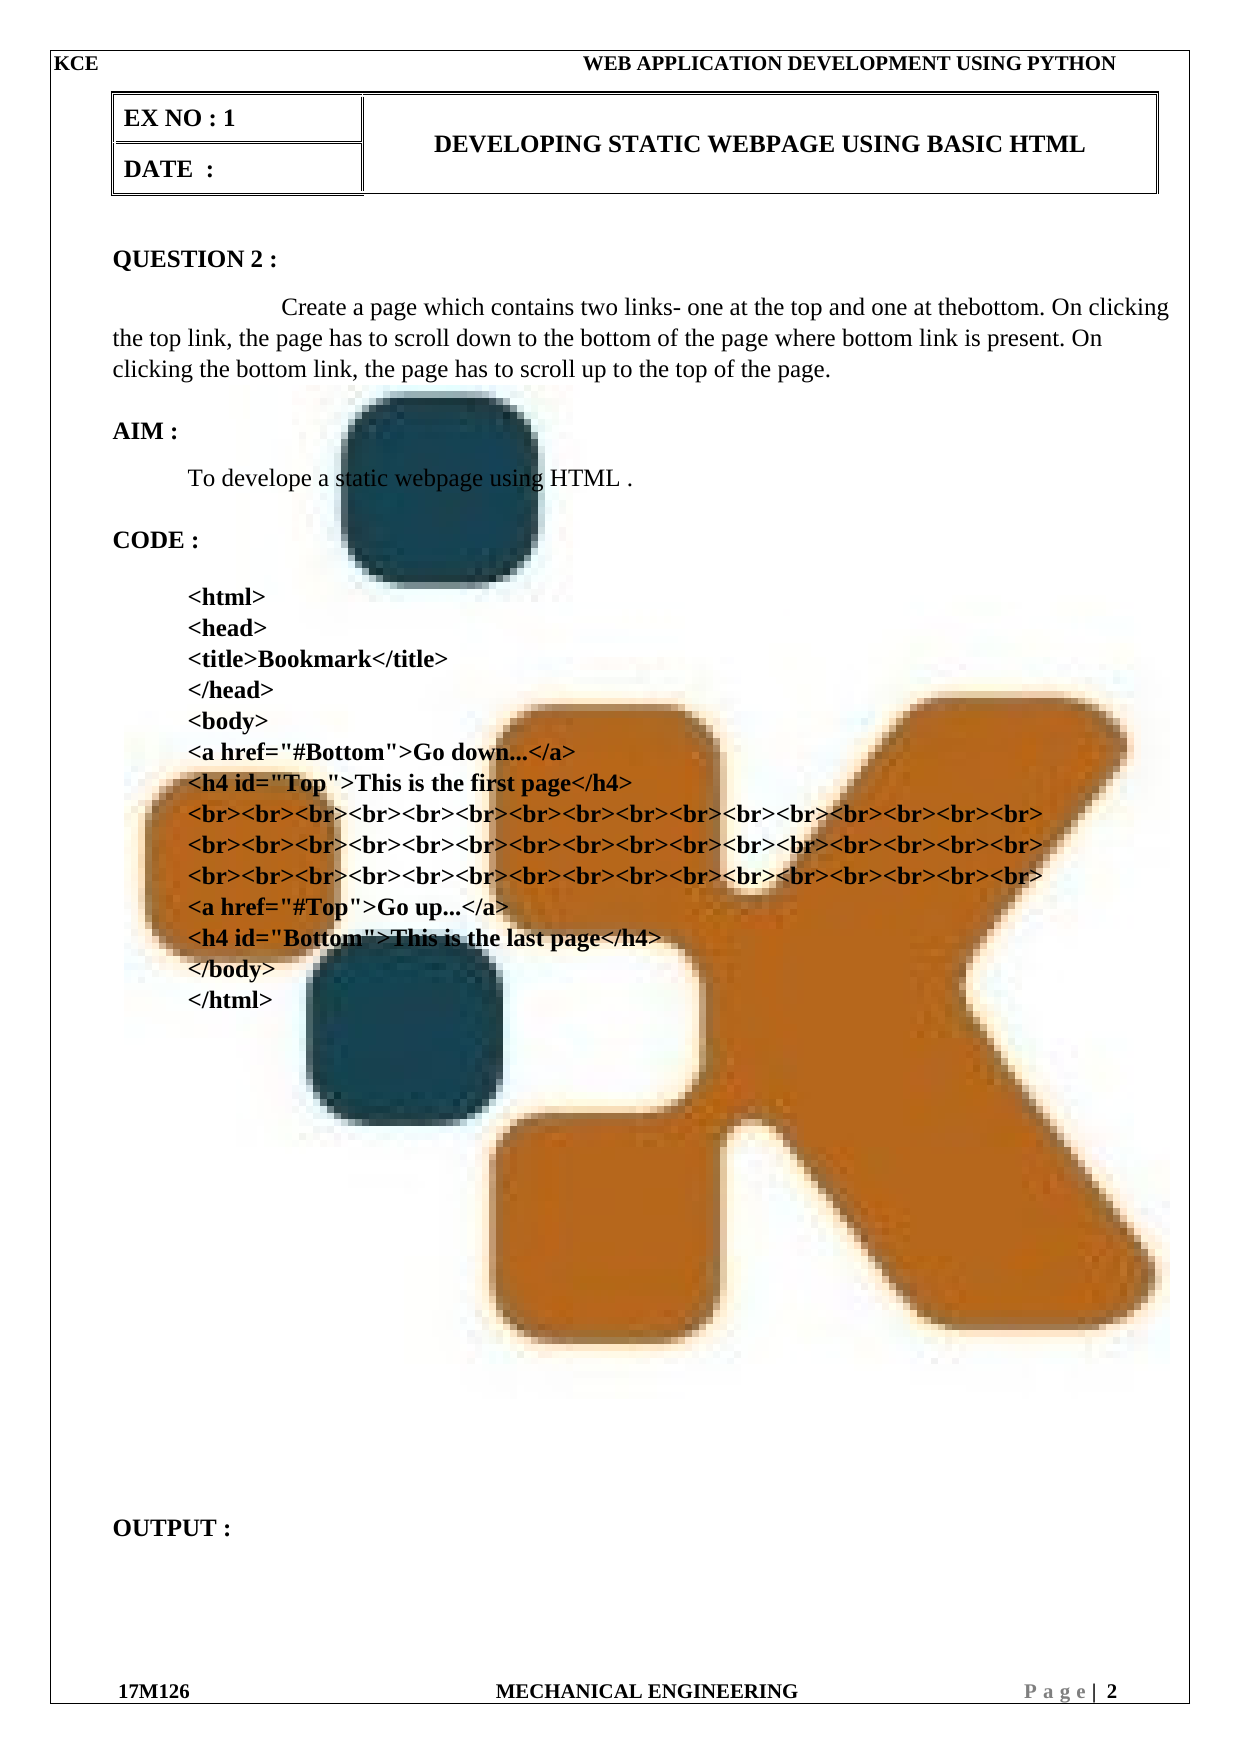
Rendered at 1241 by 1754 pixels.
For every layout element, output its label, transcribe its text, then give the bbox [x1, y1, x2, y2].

picture [124, 444, 1170, 463]
picture [124, 554, 1170, 1399]
text <br><br><br><br><br><br><br><br><br><br><br><br><br><br><br><br> [187, 861, 1181, 890]
text </body> [187, 954, 1181, 983]
table_cell DATE : [114, 141, 362, 193]
text OUTPUT : [112, 1513, 1181, 1542]
text Create a page which contains two links- one at the top and one at thebottom. On clicking the top link, the page has to scroll down to the bottom of the page where bottom link is present. On clicking the bottom link, the page has to scroll up to the top of the page. [112, 292, 1181, 382]
picture [124, 385, 1170, 416]
text CODE : [112, 526, 1181, 554]
text <title>Bookmark</title> [187, 644, 1181, 672]
text <h4 id="Top">This is the first page</h4> [187, 768, 1181, 797]
text <br><br><br><br><br><br><br><br><br><br><br><br><br><br><br><br> [187, 799, 1181, 828]
picture [124, 492, 1170, 526]
text <a href="#Top">Go up...</a> [187, 892, 1181, 921]
text QUESTION 2 : [112, 244, 1181, 273]
table_header DEVELOPING STATIC WEBPAGE USING BASIC HTML [362, 95, 1156, 193]
text <html> [187, 582, 1181, 610]
text AIM : [112, 416, 1181, 444]
text </head> [187, 675, 1181, 703]
text </html> [187, 985, 1181, 1014]
text <h4 id="Bottom">This is the last page</h4> [187, 923, 1181, 952]
text To develope a static webpage using HTML . [112, 463, 1181, 492]
text <body> [187, 706, 1181, 734]
text <br><br><br><br><br><br><br><br><br><br><br><br><br><br><br><br> [187, 830, 1181, 859]
table_header EX NO : 1 [114, 95, 362, 141]
text <a href="#Bottom">Go down...</a> [187, 737, 1181, 766]
text <head> [187, 613, 1181, 641]
